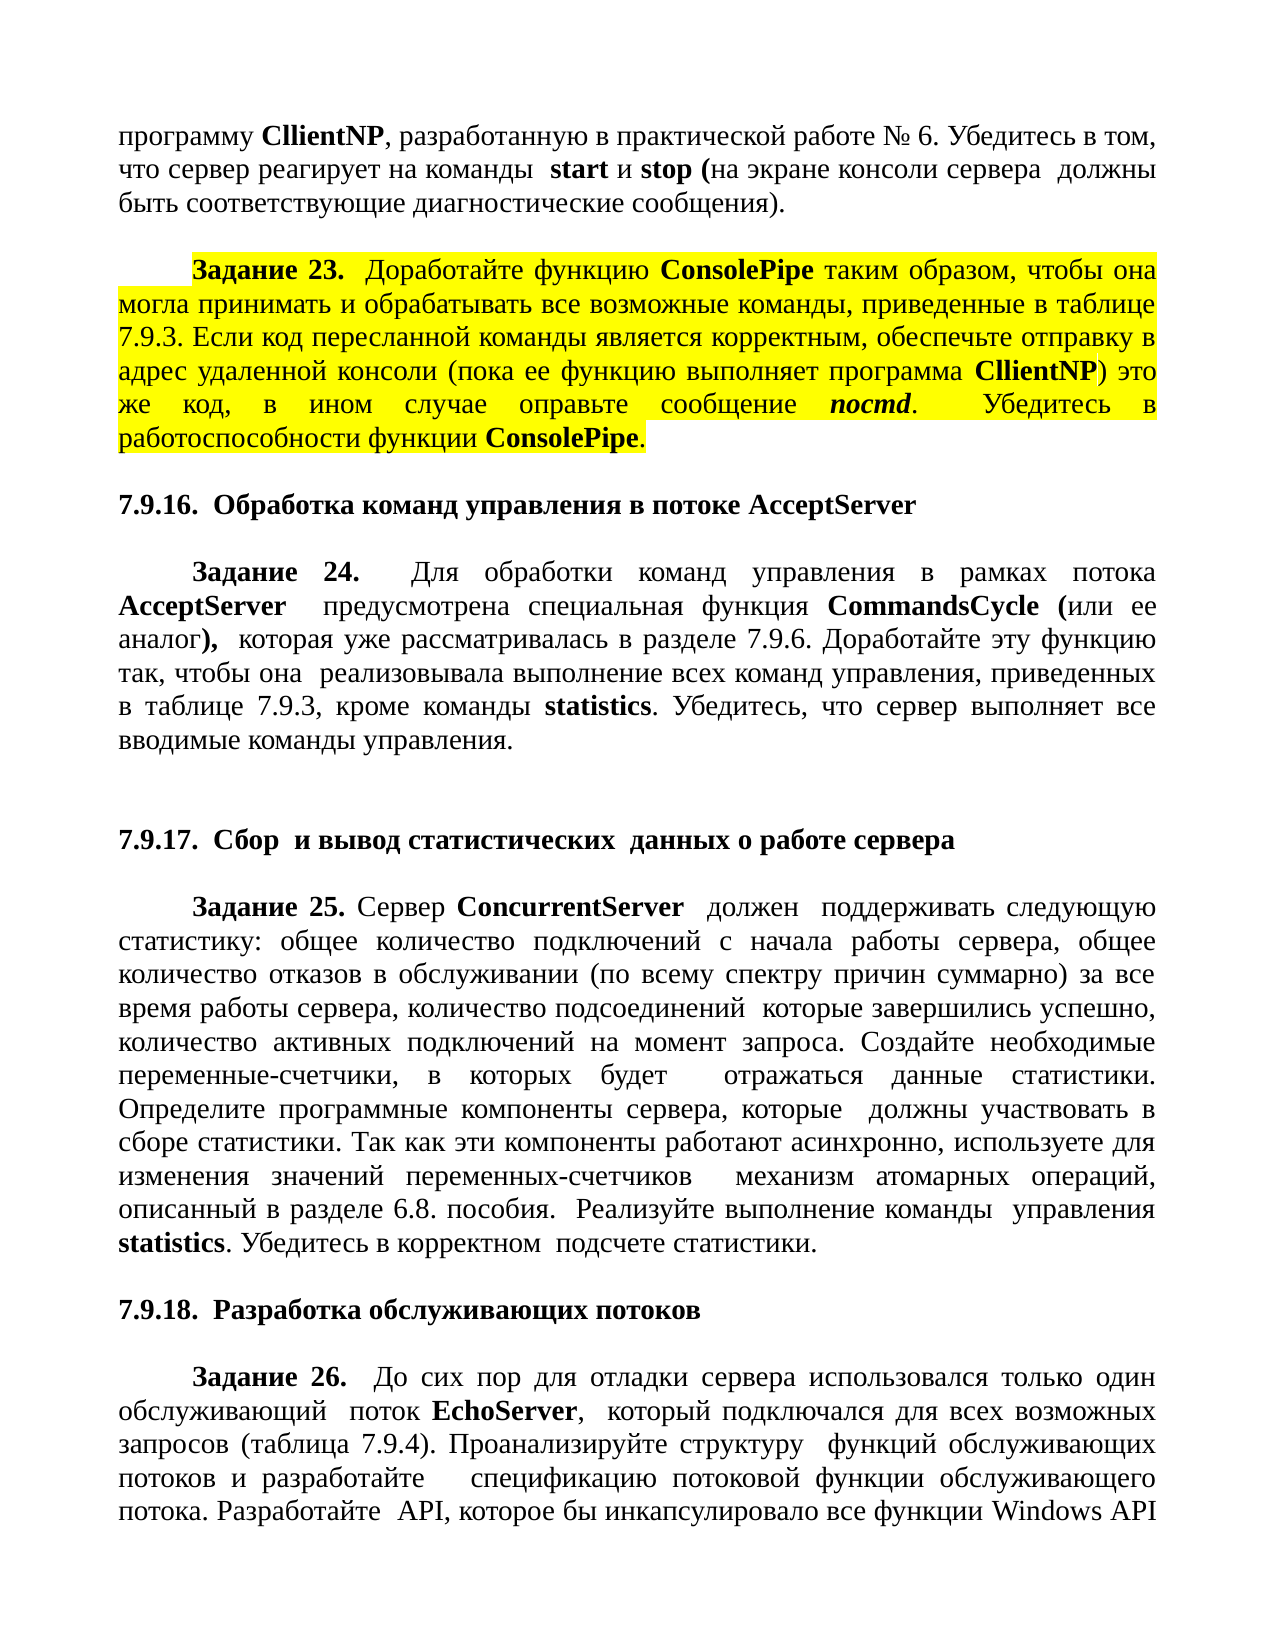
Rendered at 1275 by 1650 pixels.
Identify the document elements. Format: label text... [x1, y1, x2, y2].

text 7.9.16. Обработка команд управления в потоке AcceptServer [118, 487, 1157, 521]
text 7.9.17. Сбор и вывод статистических данных о работе сервера [118, 822, 1157, 856]
text Задание 24. Для обработки команд управления в рамках потока AcceptServer предусмотрена специальная функция CommandsCycle (или ее аналог), которая уже рассматривалась в разделе 7.9.6. Доработайте эту функцию так, чтобы она реализовывала выполнение всех команд управления, приведенных в таблице 7.9.3, кроме команды statistics. Убедитесь, что сервер выполняет все вводимые команды управления. [118, 554, 1157, 755]
text Задание 26. До сих пор для отладки сервера использовался только один обслуживающий поток EchoServer, который подключался для всех возможных запросов (таблица 7.9.4). Проанализируйте структуру функций обслуживающих потоков и разработайте спецификацию потоковой функции обслуживающего потока. Разработайте API, которое бы инкапсулировало все функции Windows API [118, 1359, 1157, 1527]
text Задание 25. Сервер ConcurrentServer должен поддерживать следующую статистику: общее количество подключений с начала работы сервера, общее количество отказов в обслуживании (по всему спектру причин суммарно) за все время работы сервера, количество подсоединений которые завершились успешно, количество активных подключений на момент запроса. Создайте необходимые переменные-счетчики, в которых будет отражаться данные статистики. Определите программные компоненты сервера, которые должны участвовать в сборе статистики. Так как эти компоненты работают асинхронно, используете для изменения значений переменных-счетчиков механизм атомарных операций, описанный в разделе 6.8. пособия. Реализуйте выполнение команды управления statistics. Убедитесь в корректном подсчете статистики. [118, 889, 1157, 1258]
text Задание 23. Доработайте функцию ConsolePipe таким образом, чтобы она могла принимать и обрабатывать все возможные команды, приведенные в таблице 7.9.3. Если код пересланной команды является корректным, обеспечьте отправку в адрес удаленной консоли (пока ее функцию выполняет программа CllientNP) это же код, в ином случае оправьте сообщение nocmd. Убедитесь в работоспособности функции ConsolePipe. [118, 252, 1157, 453]
text программу CllientNP, разработанную в практической работе № 6. Убедитесь в том, что сервер реагирует на команды start и stop (на экране консоли сервера должны быть соответствующие диагностические сообщения). [118, 118, 1157, 219]
text 7.9.18. Разработка обслуживающих потоков [118, 1292, 1157, 1326]
